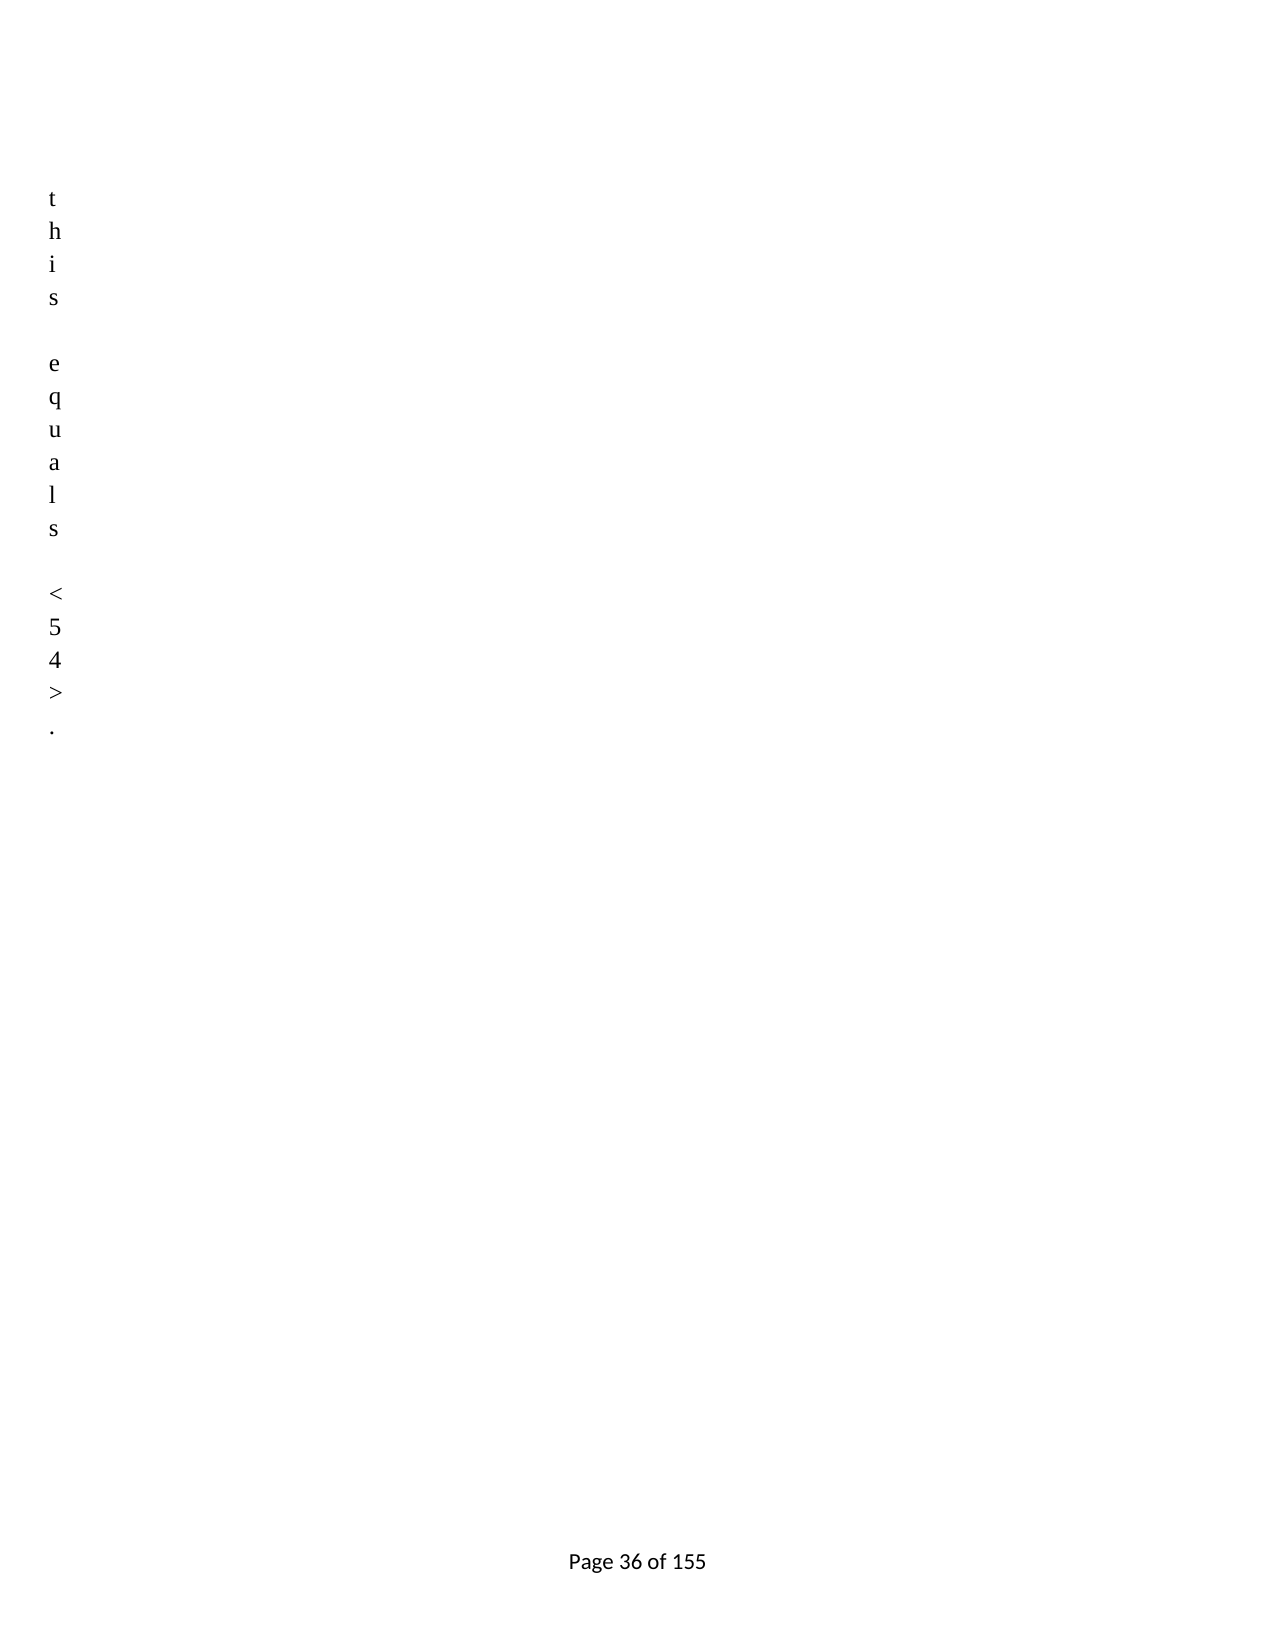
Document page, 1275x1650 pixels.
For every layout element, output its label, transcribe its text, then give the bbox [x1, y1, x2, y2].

table_cell [809, 150, 1066, 1499]
table_cell [1066, 150, 1275, 1499]
table_cell [551, 150, 808, 1499]
table_cell this equals <54>. [38, 150, 294, 1499]
table_cell [295, 150, 551, 1499]
